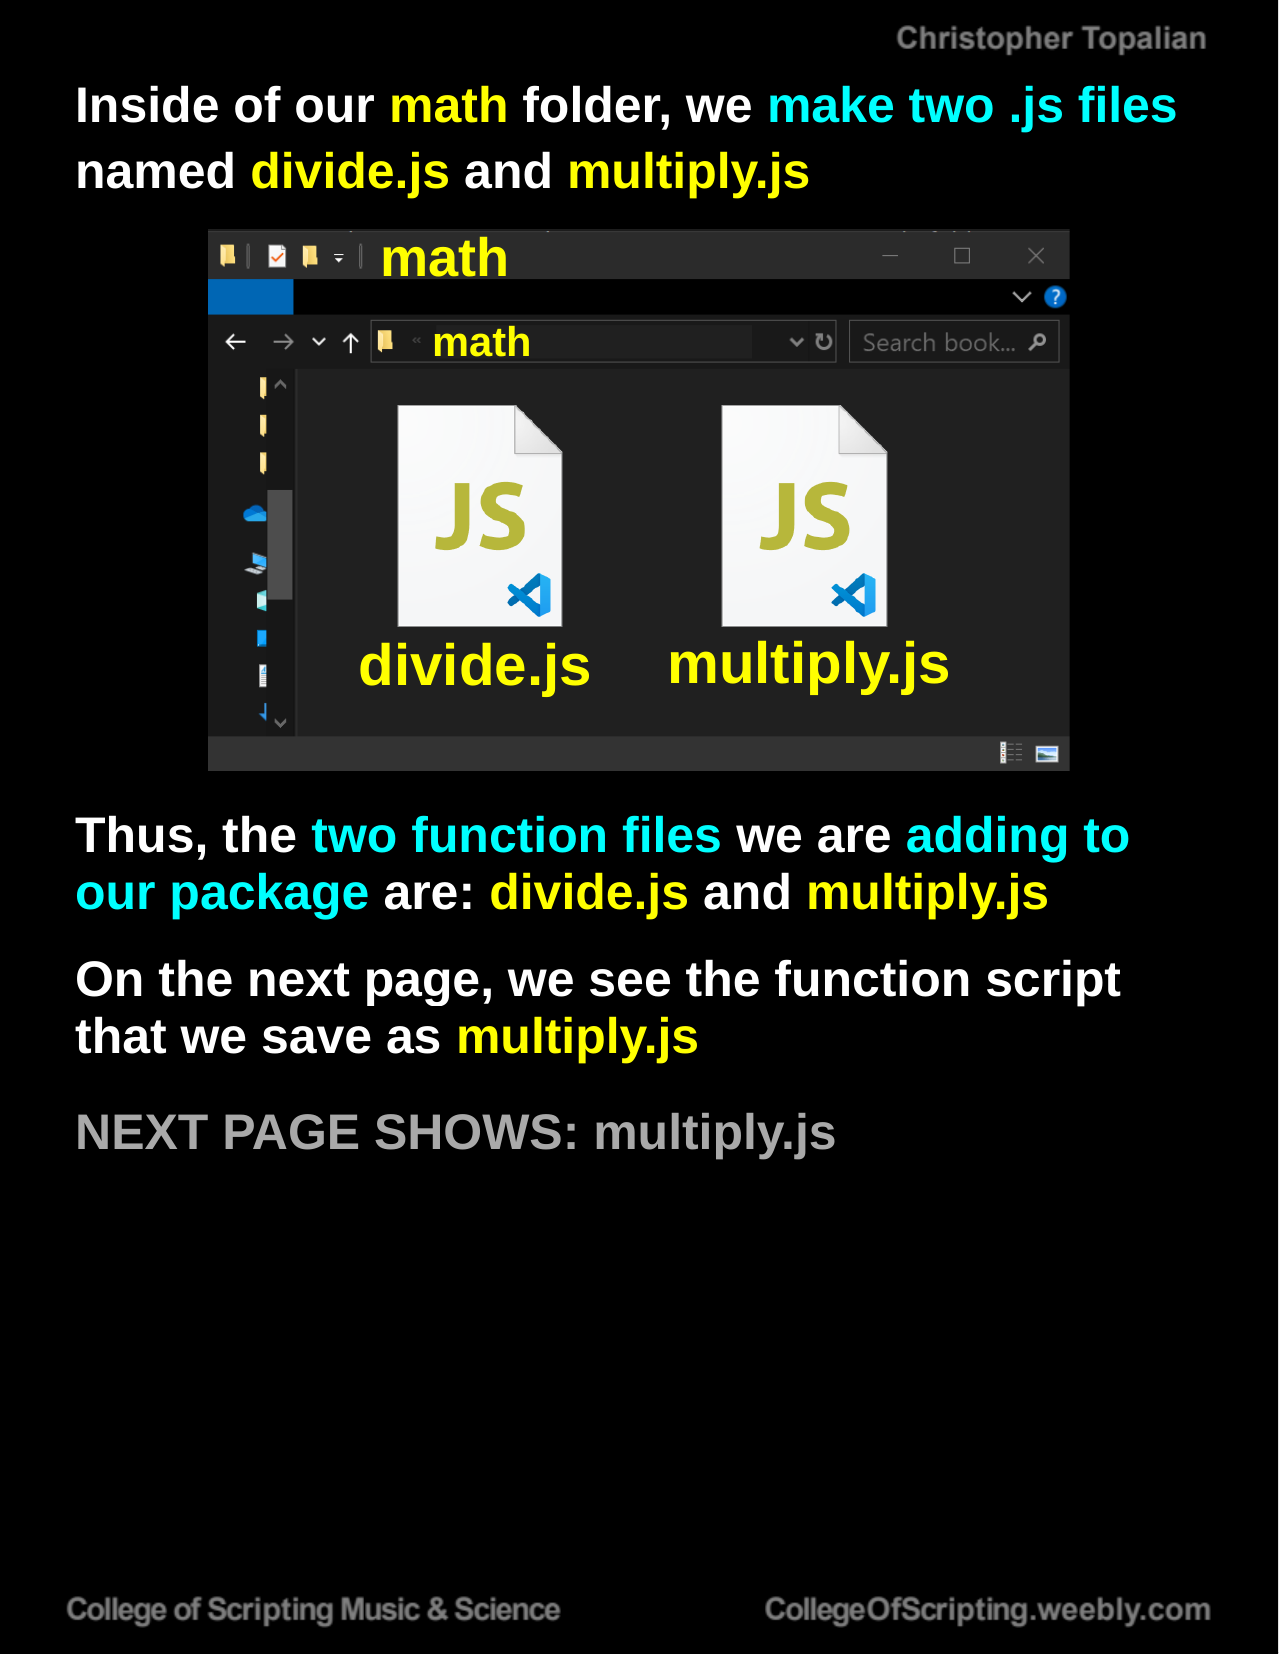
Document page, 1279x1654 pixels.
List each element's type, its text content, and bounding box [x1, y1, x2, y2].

text Thus, the two function files we are adding to our package are: divide.js and multiply.js [75, 805, 1203, 920]
text NEXT PAGE SHOWS: multiply.js [75, 1102, 1203, 1160]
text On the next page, we see the function script that we save as multiply.js [75, 949, 1203, 1064]
text Inside of our math folder, we make two .js files named divide.js and multiply.js [75, 75, 1203, 198]
picture [208, 229, 1070, 771]
